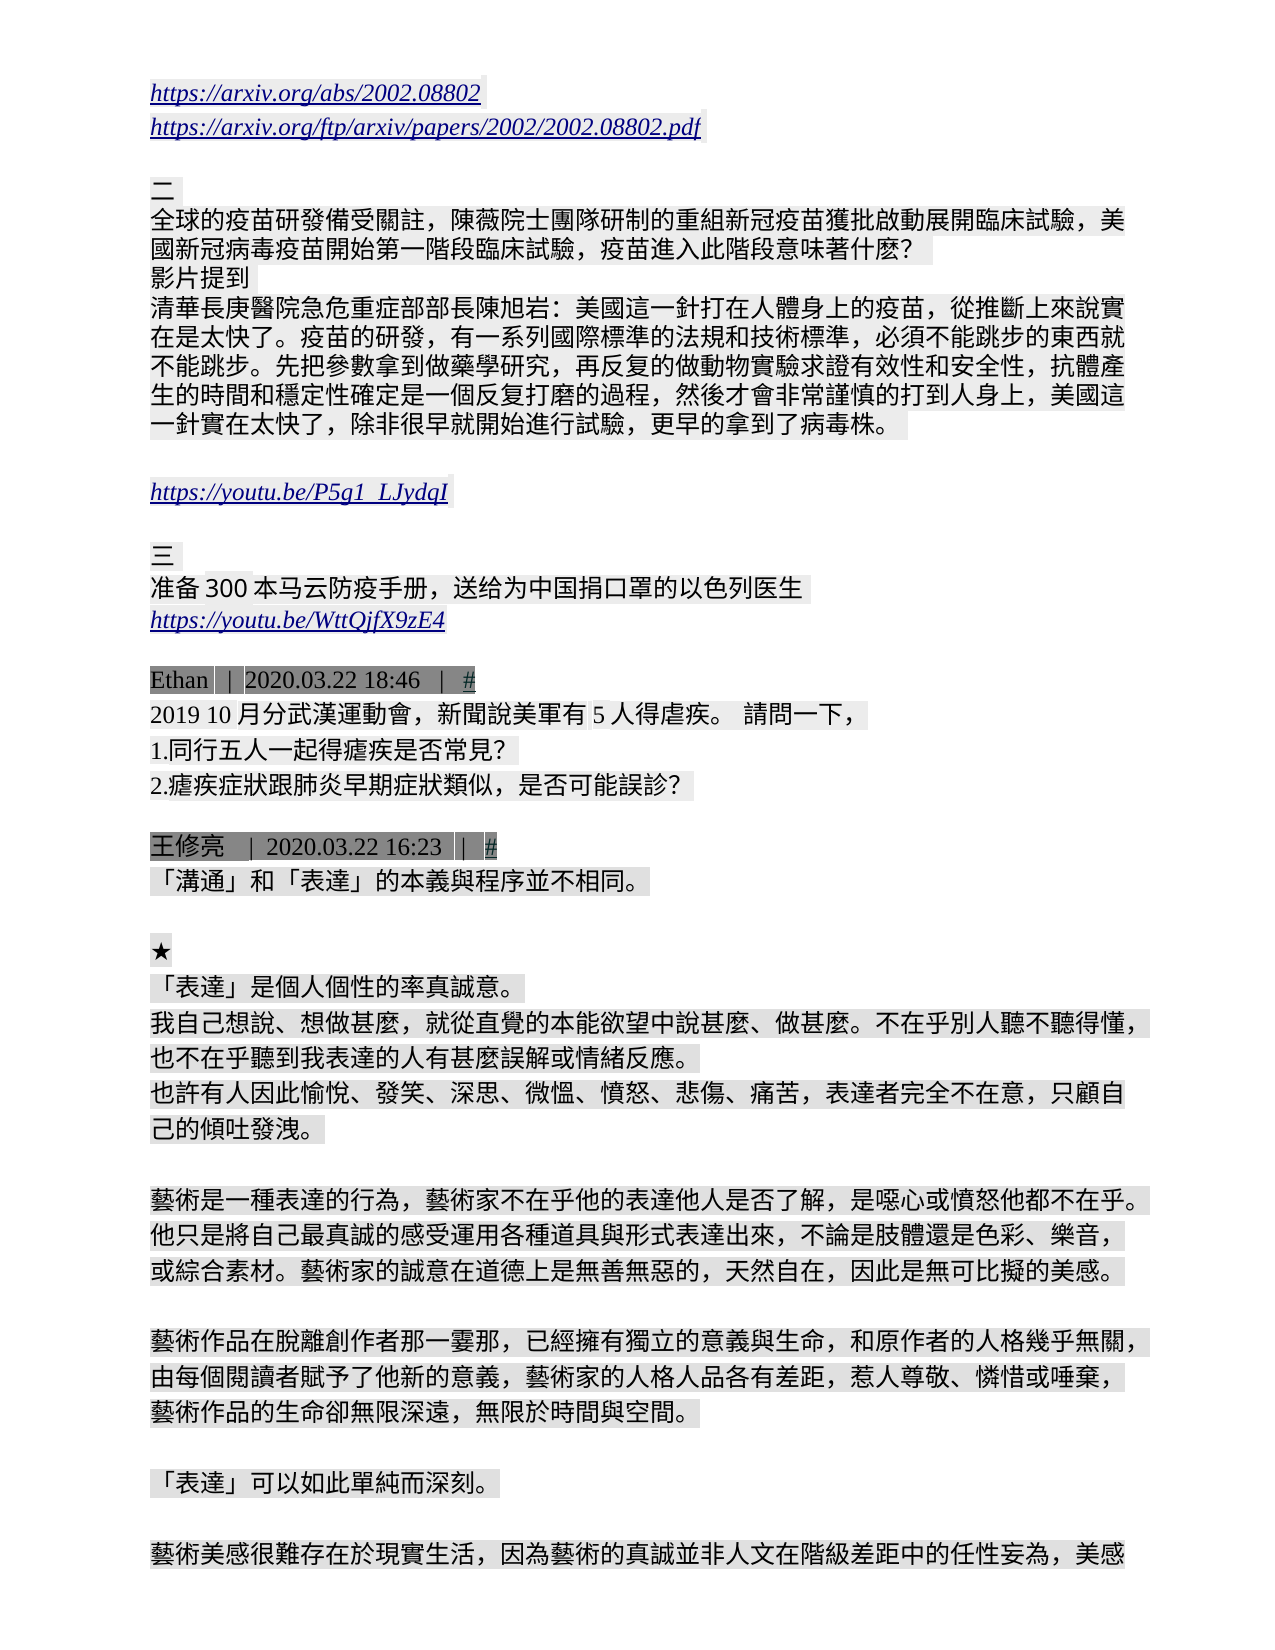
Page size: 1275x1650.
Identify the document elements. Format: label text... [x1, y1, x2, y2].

text https://arxiv.org/abs/2002.08802 https://arxiv.org/ftp/arxiv/papers/2002/2002.08802.pdf 二 全球的疫苗研發備受關註，陳薇院士團隊研制的重組新冠疫苗獲批啟動展開臨床試驗，美國新冠病毒疫苗開始第一階段臨床試驗，疫苗進入此階段意味著什麽？ 影片提到 清華長庚醫院急危重症部部長陳旭岩：美國這一針打在人體身上的疫苗，從推斷上來說實在是太快了。疫苗的研發，有一系列國際標準的法規和技術標準，必須不能跳步的東西就不能跳步。先把參數拿到做藥學研究，再反复的做動物實驗求證有效性和安全性，抗體產生的時間和穩定性確定是一個反复打磨的過程，然後才會非常謹慎的打到人身上，美國這一針實在太快了，除非很早就開始進行試驗，更早的拿到了病毒株。 https://youtu.be/P5g1_LJydqI 三 准备300本马云防疫手册，送给为中国捐口罩的以色列医生 https://youtu.be/WttQjfX9zE4 [150, 75, 1125, 634]
text 「溝通」和「表達」的本義與程序並不相同。 ★ 「表達」是個人個性的率真誠意。 我自己想說、想做甚麼，就從直覺的本能欲望中說甚麼、做甚麼。不在乎別人聽不聽得懂，也不在乎聽到我表達的人有甚麼誤解或情緒反應。 也許有人因此愉悅、發笑、深思、微慍、憤怒、悲傷、痛苦，表達者完全不在意，只顧自己的傾吐發洩。 藝術是一種表達的行為，藝術家不在乎他的表達他人是否了解，是噁心或憤怒他都不在乎。他只是將自己最真誠的感受運用各種道具與形式表達出來，不論是肢體還是色彩、樂音，或綜合素材。藝術家的誠意在道德上是無善無惡的，天然自在，因此是無可比擬的美感。 藝術作品在脫離創作者那一霎那，已經擁有獨立的意義與生命，和原作者的人格幾乎無關，由每個閱讀者賦予了他新的意義，藝術家的人格人品各有差距，惹人尊敬、憐惜或唾棄，藝術作品的生命卻無限深遠，無限於時間與空間。 「表達」可以如此單純而深刻。 藝術美感很難存在於現實生活，因為藝術的真誠並非人文在階級差距中的任性妄為，美感依賴心領神會，依賴對自身深刻的認知與對外界深刻的觀察，這種人在現實生活中非常艱難。 ★ 「溝通」是兩者之間的互通，是群體行為與群性。 溝通之前，當然最好能學習表達，人若是不具有自我真誠的情意，不深知自我情意所在，所表達的就幾乎都是「模仿」。 模仿社會所給予的文辭流行意義，色彩意義，肢體語言意義等等。 例如「溝通」和「表達」的本義，模仿的人會搞不清楚生活中單純的「表達」是不存在的，因為除了藝術創作與美感，沒有一種表達不需要理會外在所引起的反應。 在真實群體生活中，沒有一種表達不包含溝通，沒有獨立存在的表達。 就像你說一句帶有女性生殖器官的髒話，不論你是有意或無意，除非你在沒人聽見的私密空間，在公開場合，都會引來各種不同的他人情緒。即使是某些人習慣了沒有情緒，那代表這是同溫層的「流行」，而不是普世反應。 當然，模仿的人也不了解「流行」「同溫層」「普世反應」這一類言詞的真實定義。 溝通大略分三種目的： 1--希望你理解我的善意。 2--希望你理解我的惡意。 3--希望你理解事物知識或技巧。 基本目的就是「讓別人能清楚明白我所表達的深意」。 因為希望你儘量能了解，所以我會斟酌語詞，運用你能理解的語詞。這需要我認知你的文化背景與個人喜惡，當然同時也表達出我的。 溝通比表達複雜的太多，在知識上與思考上都需要反覆學習與探討。 一般來說國小使用「作文」課程來學習表達自我，使用「閱讀」課程來學習了解他人，兩者是溝通的兩端，寫「閱讀心得」是一種綜合學習，需要解析創作者的背景、技巧、生平閱歷、當下心態，還要加上「批判」，正是一種溝通能力的練習。 美工設計、廣告設計都是以溝通為目的，希望觀看者喜歡或厭惡某種商品與概念，所以能因為喜歡而購買商品，或因為恐懼厭惡而謹慎小心對待某種疫病。 溝通必須努力探知對方情感情緒，如果我希望你反感、希望傷害你，我就使用你厭惡的語詞。如果我希望你喜悅或悲傷，我會選用適合你感受的言詞。 ★ 當然生活不是如此單純的，設計者本身通常有自己的個性美感，在溝通的同時，也很大比例展現了自己的個性美感，觀賞者會因為這附帶的個性美感，更加欣賞或反而厭惡了這個設計。 所以在生活實境中，溝通常常是多元面向。例如在溝通「疫病」的恐懼時，也有人會夾帶「歧視」，就像中國病毒或武漢病毒。 當人們說：「我沒有歧視，我只是單純地說個名詞」時，表示他無意溝通，也不懂生活實境的多元性，或者說他故意忽視生活實境的多元性。 他要不是個拒絕溝通，只強烈表達個性，單純的藝術家。要不就是根本不理解「溝通」和「表達」意義的無知者。 溝通本來就是「兩這互動的感受與陳述」，只以自我價值批判對方甚至嘲諷對方「想太多」「沒自信」「太自卑」，目的並不在於溝通，目的就只是自傲的睥睨對方。 我無需辨明雙方到底誰有資格解釋誰、批判誰？那是個人自己的價值判斷，甚至無關藝術美感，藝術美感是不參與批判的，也不參與對錯善惡的，藝術美感基本上只是表達，所以「不觸及任何人」，只觸及自我心靈。 當人以藝術創作的心態來自傲、辱罵、歧視的形態觸及他人時，那不是藝術，是設計。設計一種情境，設計一種代替對方、解釋對方情緒的表達，假借這表達就是溝通，帶起一種或善或惡的流行。 目的就是引起眾人模仿！ 一樣很深刻！惡毒的深刻！ 失去自我真誠的情意的人，無知於表達與溝通、藝術與任性妄為之間的差異的人，就只能跟著流行模仿，因而還振振有詞於對方「想太多」「沒自信」「太自卑」。 無知的深刻！ 中午看到一位朋友強調「精確的陳述很重要」，是否需要精確的陳述，關乎你只是閉門家中任意表達，還是你真的想和外界溝通。 套句朋友的文法：「溝通」很重要，我想，我這一篇文章有努力溝通。 [150, 861, 1125, 1569]
text Ethan | 2020.03.22 18:46 | # [150, 659, 1125, 694]
text 王修亮 | 2020.03.22 16:23 | # [150, 826, 1125, 861]
text 2019 10 月分武漢運動會，新聞說美軍有5人得虐疾。 請問一下， 1.同行五人一起得瘧疾是否常見？ 2.瘧疾症狀跟肺炎早期症狀類似，是否可能誤診？ [150, 694, 1125, 801]
